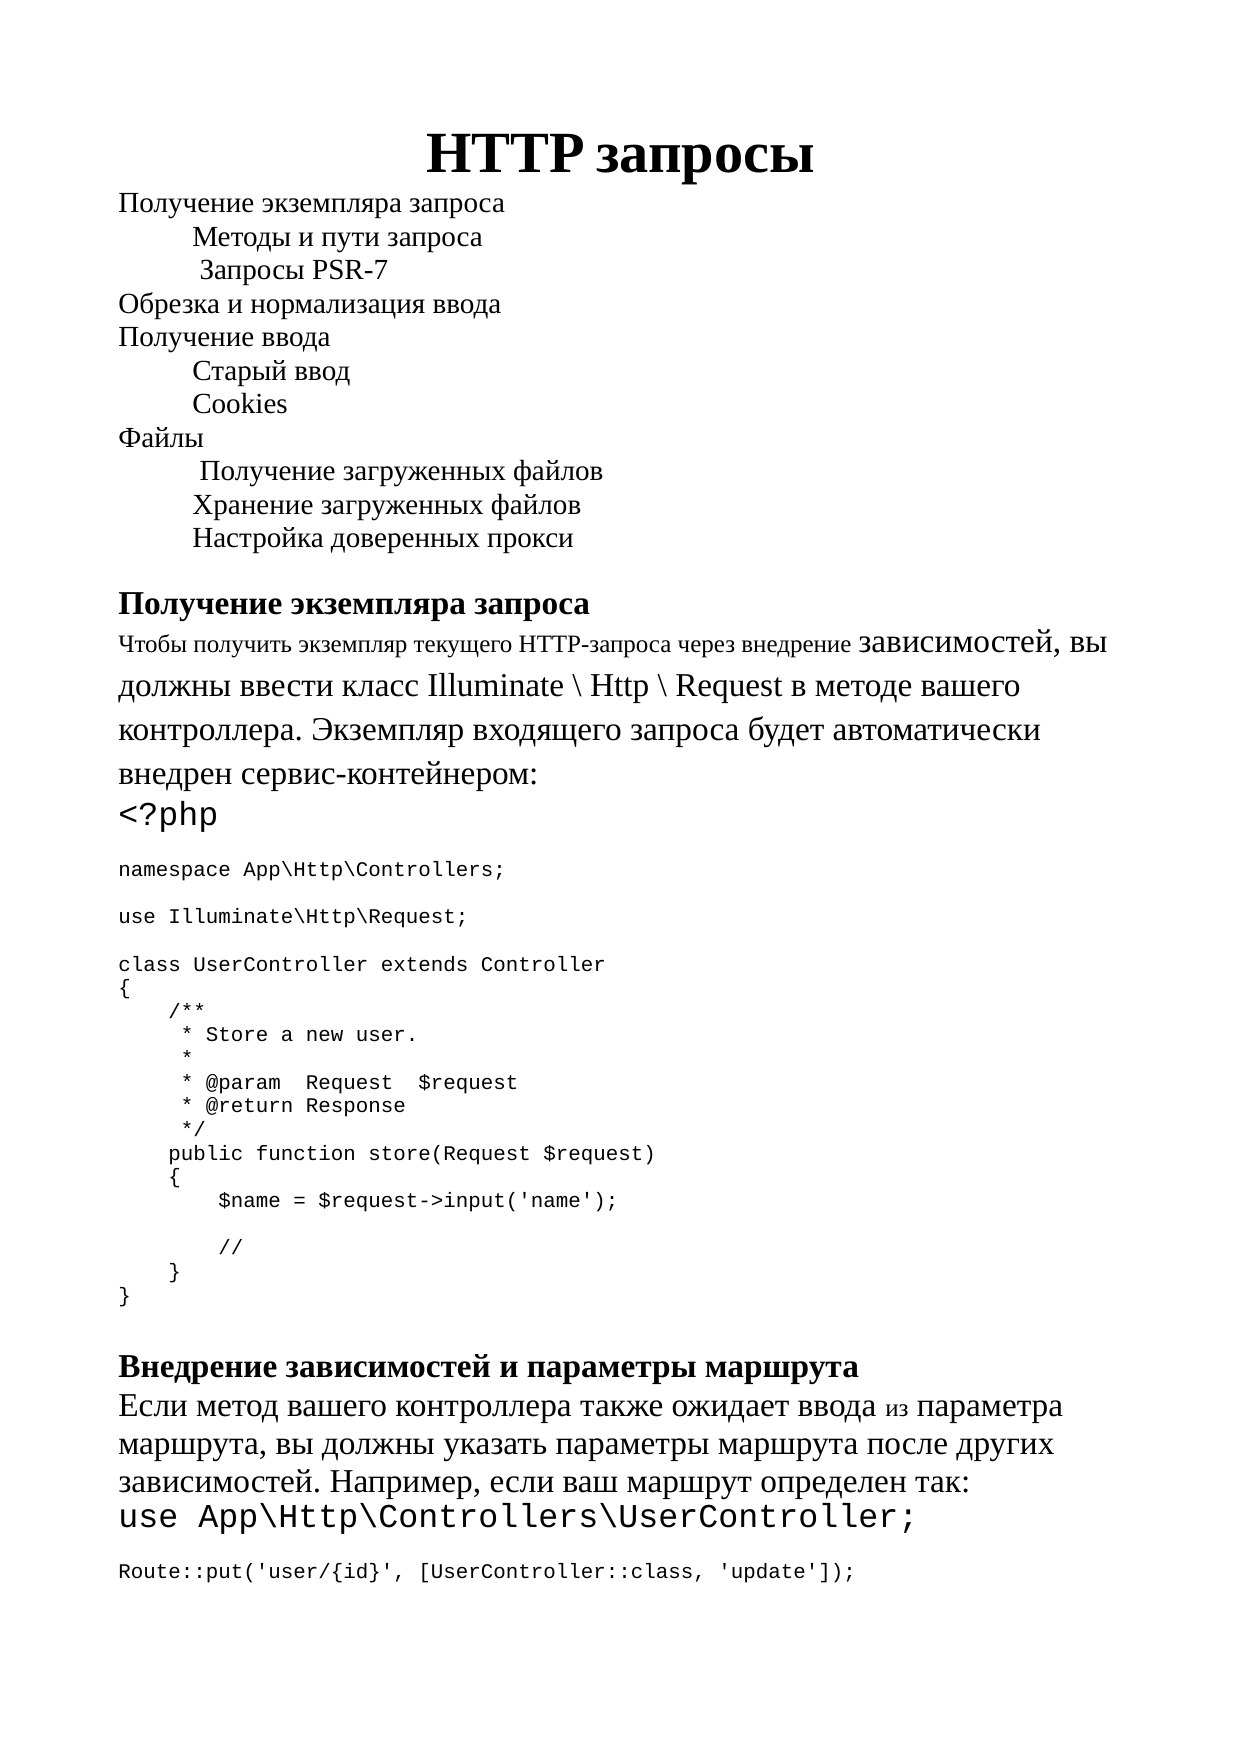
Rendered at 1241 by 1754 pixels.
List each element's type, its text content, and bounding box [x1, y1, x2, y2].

text /** [118, 1001, 1122, 1024]
text class UserController extends Controller [118, 953, 1122, 977]
text $name = $request->input('name'); [118, 1190, 1122, 1214]
text { [118, 977, 1122, 1001]
text namespace App\Http\Controllers; [118, 859, 1122, 883]
text Получение ввода [118, 319, 1122, 353]
text } [118, 1284, 1122, 1308]
text Запросы PSR-7 [118, 252, 1122, 286]
text // [118, 1237, 1122, 1261]
text Старый ввод [118, 353, 1122, 386]
text use Illuminate\Http\Request; [118, 906, 1122, 930]
subtitle Внедрение зависимостей и параметры маршрута [118, 1347, 1122, 1385]
text public function store(Request $request) [118, 1143, 1122, 1166]
text Хранение загруженных файлов [118, 487, 1122, 521]
text Файлы [118, 420, 1122, 453]
text Методы и пути запроса [118, 219, 1122, 252]
text Обрезка и нормализация ввода [118, 286, 1122, 319]
text * @return Response [118, 1095, 1122, 1119]
text Получение экземпляра запроса [118, 185, 1122, 219]
text * [118, 1048, 1122, 1072]
text Cookies [118, 386, 1122, 420]
text Получение экземпляра запроса [118, 583, 1122, 621]
text */ [118, 1119, 1122, 1143]
text } [118, 1261, 1122, 1284]
subtitle HTTP запросы [118, 118, 1122, 185]
text * Store a new user. [118, 1024, 1122, 1048]
text Получение загруженных файлов [118, 453, 1122, 487]
text <?php [118, 797, 1122, 835]
text * @param Request $request [118, 1072, 1122, 1095]
text Чтобы получить экземпляр текущего HTTP-запроса через внедрение зависимостей, вы должны ввести класс Illuminate \ Http \ Request в методе вашего контроллера. Экземпляр входящего запроса будет автоматически внедрен сервис-контейнером: [118, 621, 1122, 792]
text use App\Http\Controllers\UserController; [118, 1500, 1122, 1538]
text { [118, 1166, 1122, 1190]
text Если метод вашего контроллера также ожидает ввода из параметра маршрута, вы должны указать параметры маршрута после других зависимостей. Например, если ваш маршрут определен так: [118, 1385, 1122, 1500]
text Route::put('user/{id}', [UserController::class, 'update']); [118, 1561, 1122, 1585]
text Настройка доверенных прокси [118, 521, 1122, 554]
